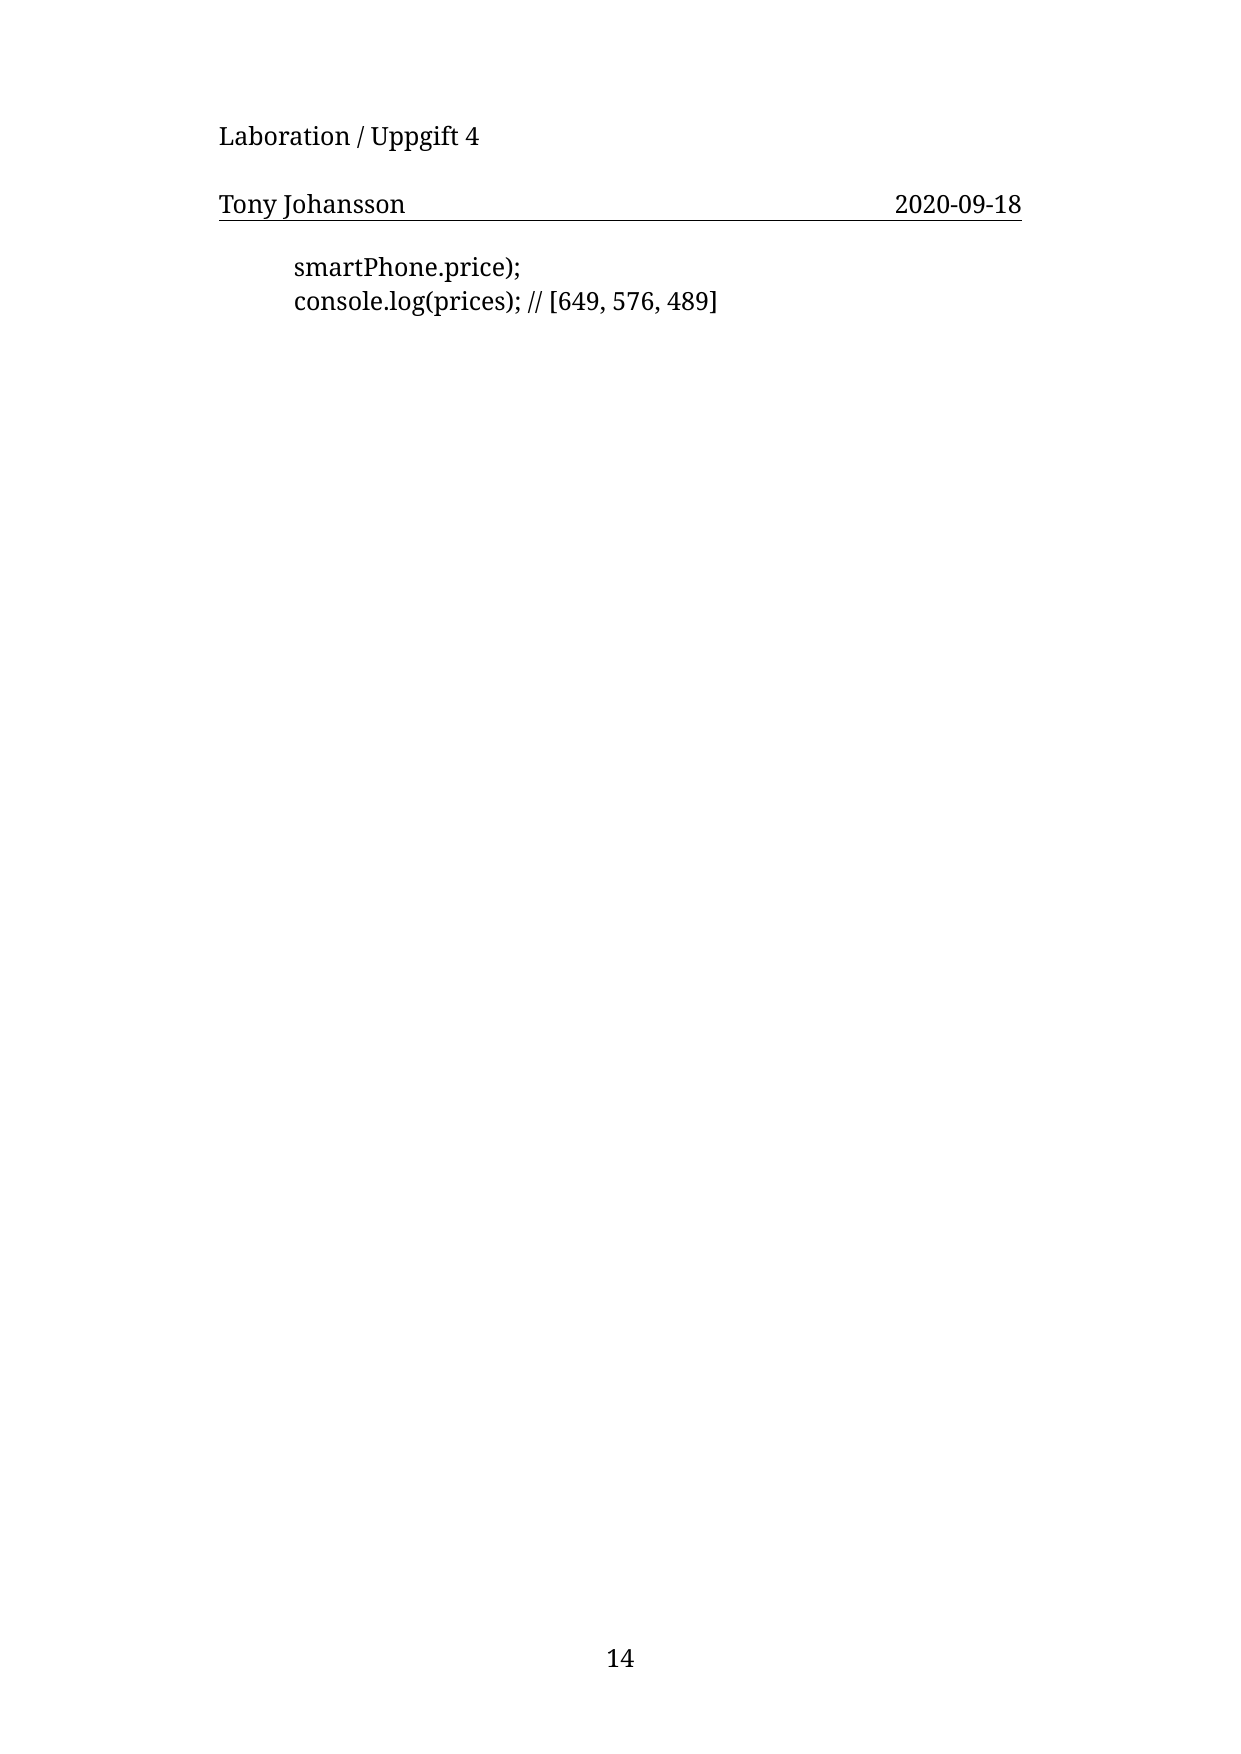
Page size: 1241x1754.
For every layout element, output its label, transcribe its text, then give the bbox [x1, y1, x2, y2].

list smartPhone.price); console.log(prices); // [649, 576, 489] [256, 250, 1022, 318]
